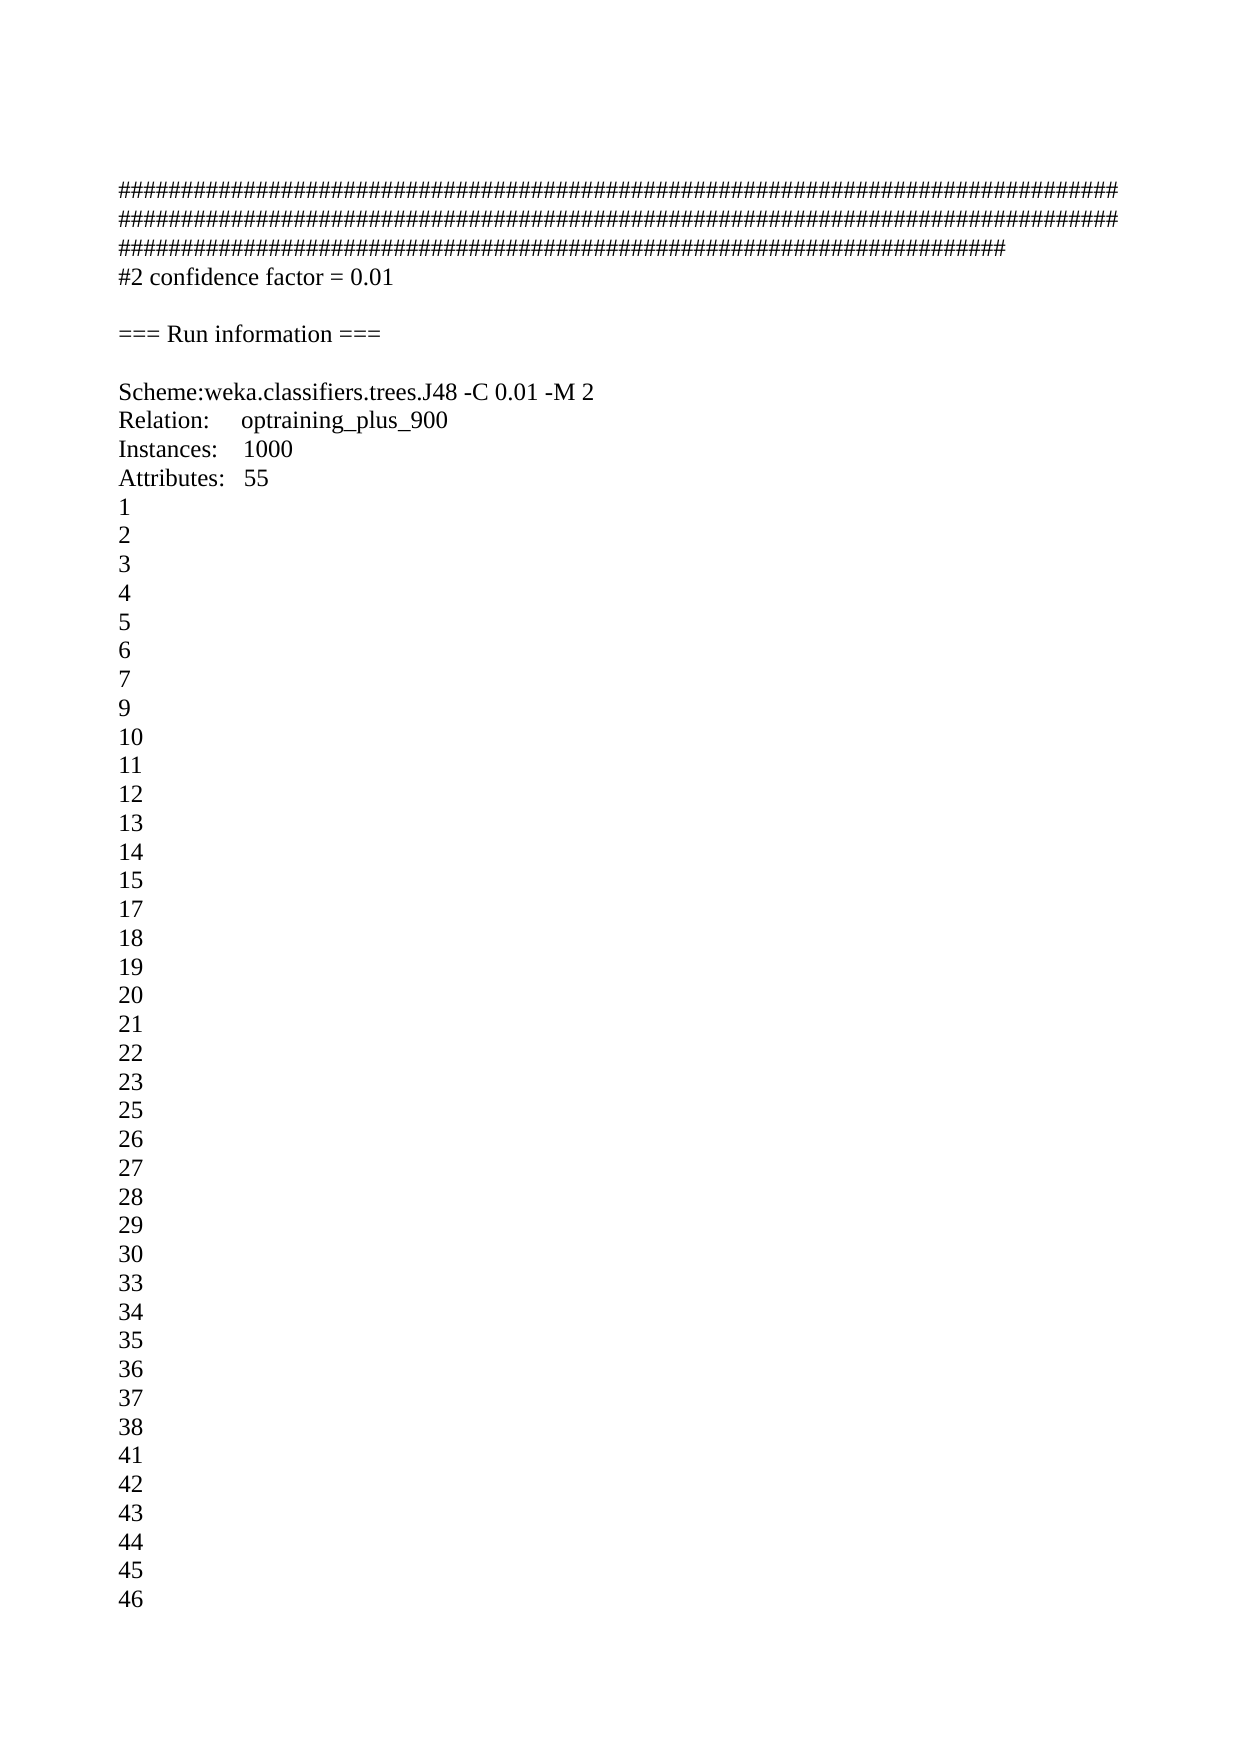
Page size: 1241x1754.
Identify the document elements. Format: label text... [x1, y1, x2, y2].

text 42 [118, 1469, 1122, 1498]
text Scheme:weka.classifiers.trees.J48 -C 0.01 -M 2 [118, 377, 1122, 406]
text 21 [118, 1009, 1122, 1038]
text 26 [118, 1124, 1122, 1153]
text 18 [118, 923, 1122, 952]
text 19 [118, 952, 1122, 981]
text 15 [118, 866, 1122, 894]
text 25 [118, 1096, 1122, 1124]
text 12 [118, 779, 1122, 808]
text 2 [118, 521, 1122, 549]
text 45 [118, 1556, 1122, 1584]
text 4 [118, 578, 1122, 607]
text 13 [118, 808, 1122, 837]
text 3 [118, 549, 1122, 578]
text 36 [118, 1354, 1122, 1383]
text 17 [118, 894, 1122, 923]
text Attributes: 55 [118, 463, 1122, 492]
text 7 [118, 664, 1122, 693]
text 38 [118, 1412, 1122, 1441]
text 46 [118, 1584, 1122, 1613]
text 9 [118, 693, 1122, 722]
text 41 [118, 1441, 1122, 1469]
text 10 [118, 722, 1122, 751]
text 27 [118, 1153, 1122, 1182]
text 29 [118, 1211, 1122, 1239]
text 37 [118, 1383, 1122, 1412]
text 23 [118, 1067, 1122, 1096]
text 14 [118, 837, 1122, 866]
text 35 [118, 1326, 1122, 1354]
text 20 [118, 981, 1122, 1009]
text #2 confidence factor = 0.01 [118, 262, 1122, 291]
text Relation: optraining_plus_900 [118, 406, 1122, 434]
text 1 [118, 492, 1122, 521]
text 11 [118, 751, 1122, 779]
text ####################################################################################################################################################################################################################################### [118, 176, 1122, 262]
text 33 [118, 1268, 1122, 1297]
text 44 [118, 1527, 1122, 1556]
text 30 [118, 1239, 1122, 1268]
text Instances: 1000 [118, 434, 1122, 463]
text 34 [118, 1297, 1122, 1326]
text 43 [118, 1498, 1122, 1527]
text 28 [118, 1182, 1122, 1211]
text 5 [118, 607, 1122, 636]
text === Run information === [118, 319, 1122, 348]
text 22 [118, 1038, 1122, 1067]
text 6 [118, 636, 1122, 664]
